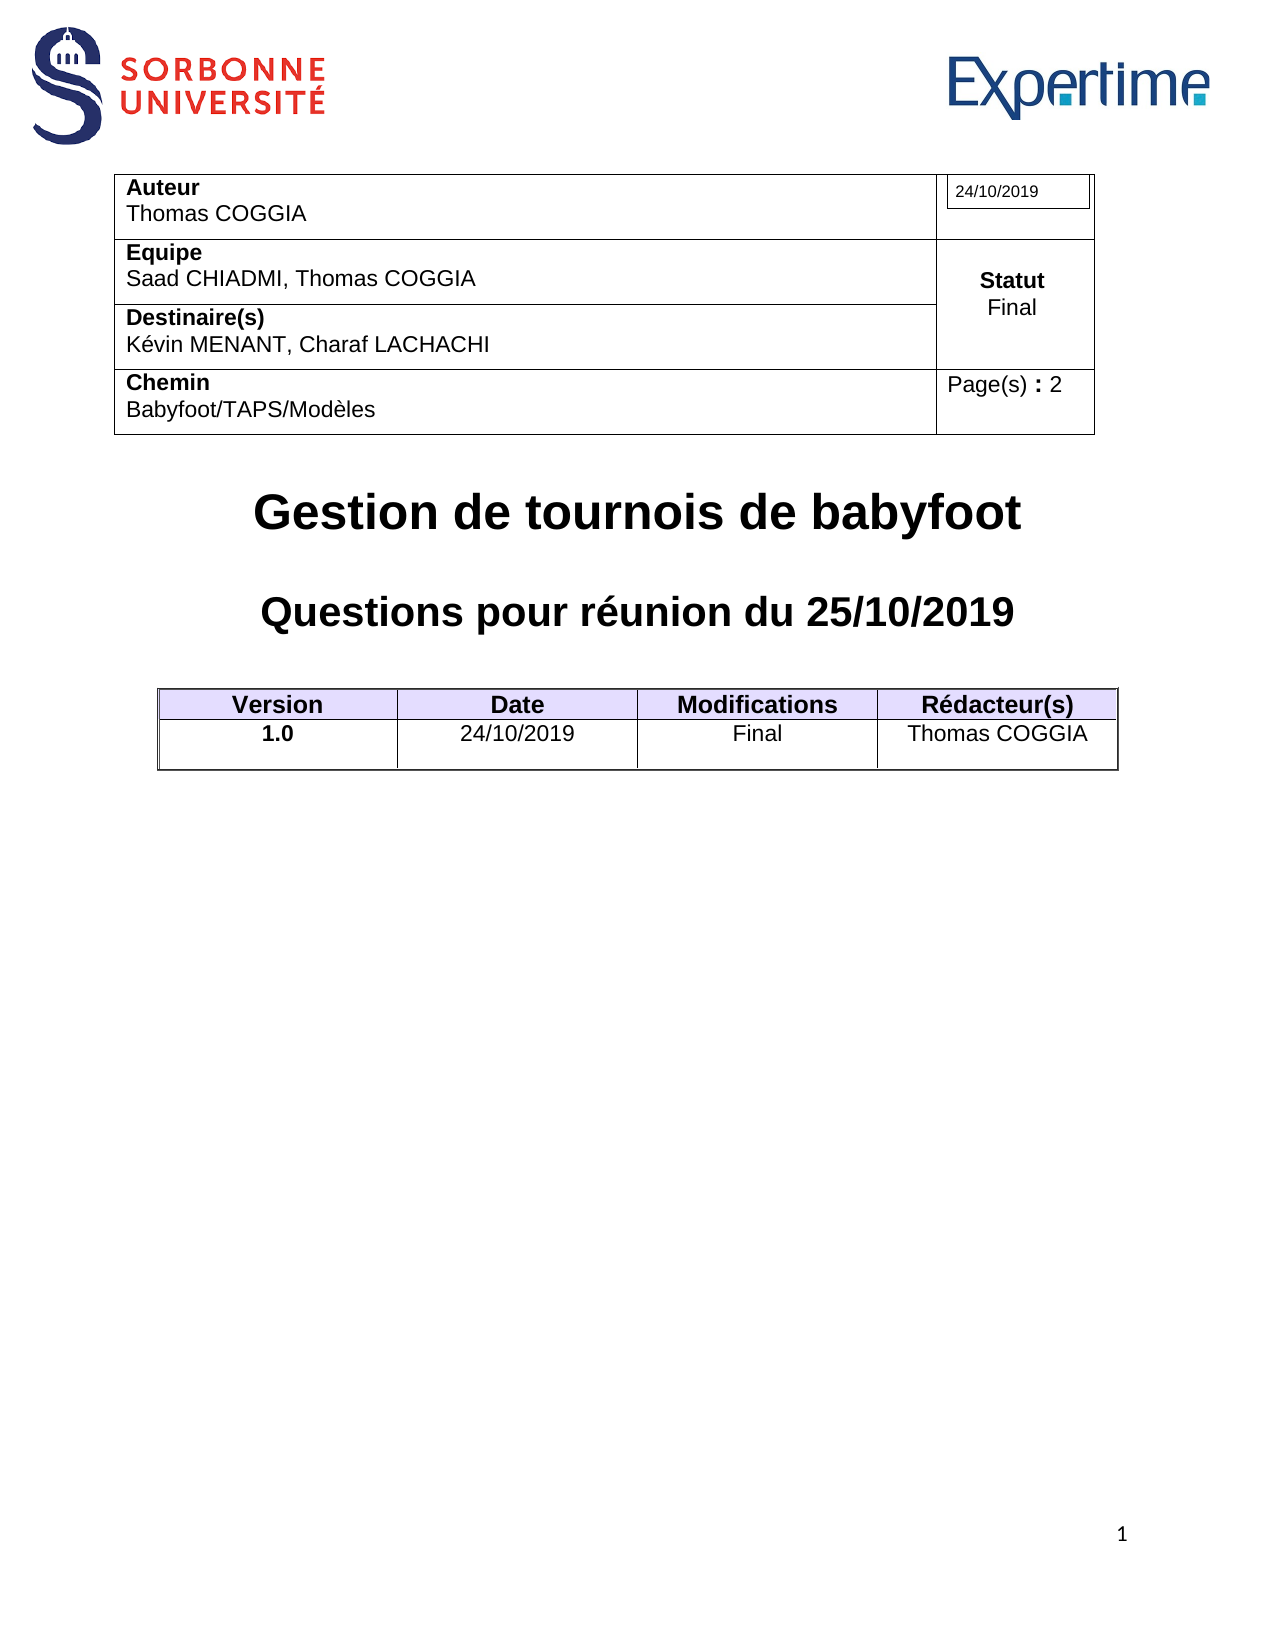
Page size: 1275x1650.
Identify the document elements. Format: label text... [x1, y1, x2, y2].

table_cell Page(s) : 2 [937, 370, 1094, 434]
table_header Auteur Thomas COGGIA [115, 175, 936, 239]
table_header Modifications [638, 690, 877, 719]
text Questions pour réunion du 25/10/2019 [148, 588, 1127, 636]
table_cell Chemin Babyfoot/TAPS/Modèles [115, 370, 936, 434]
table_header [937, 175, 1094, 239]
table_header Date [398, 690, 637, 719]
table_cell Statut Final [937, 240, 1094, 369]
picture [945, 52, 1210, 120]
table_cell 1.0 [160, 720, 397, 768]
table_cell Thomas COGGIA [878, 720, 1116, 768]
text Gestion de tournois de babyfoot [148, 482, 1127, 540]
table_cell Equipe Saad CHIADMI, Thomas COGGIA [115, 240, 936, 304]
table_cell 24/10/2019 [398, 720, 637, 768]
picture [31, 26, 325, 145]
table_cell Destinaire(s) Kévin MENANT, Charaf LACHACHI [115, 305, 936, 369]
table_header Version [160, 690, 397, 719]
table_header Rédacteur(s) [878, 690, 1116, 719]
table_cell Final [638, 720, 877, 768]
